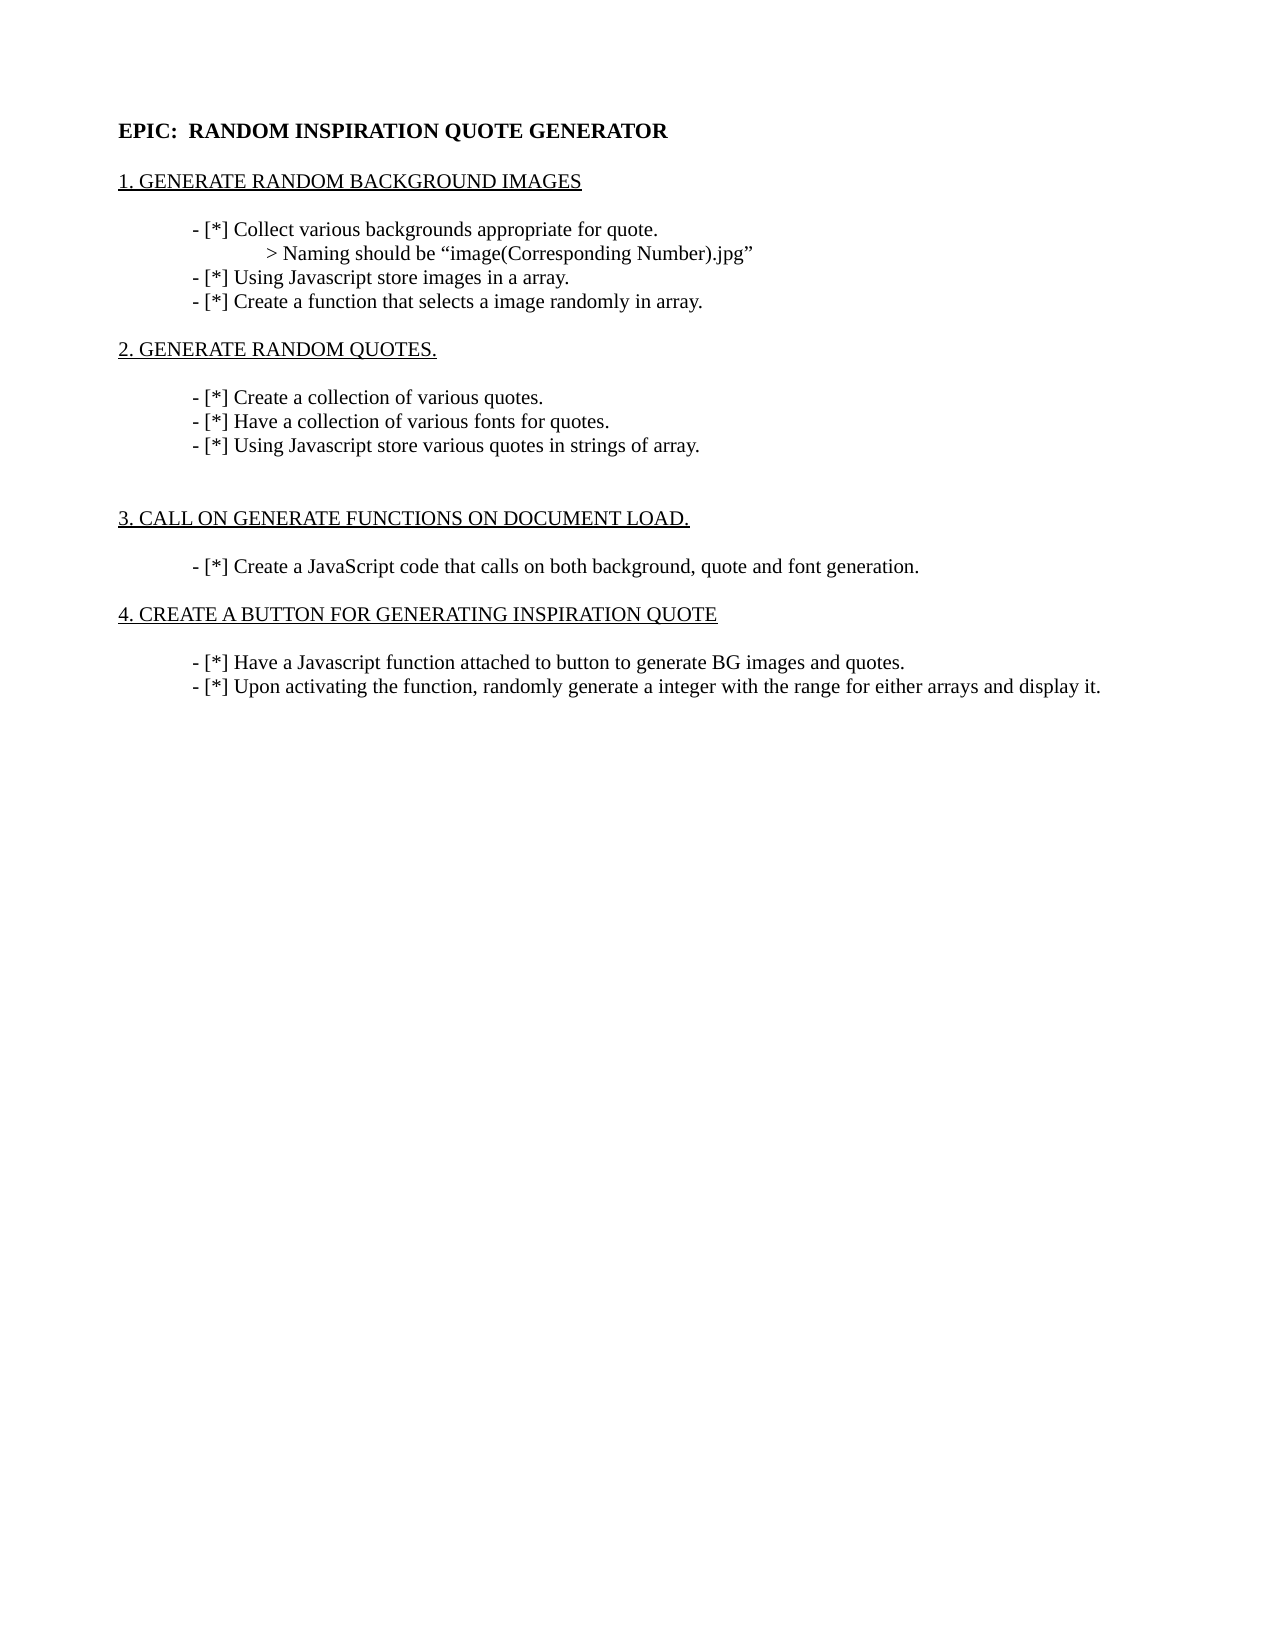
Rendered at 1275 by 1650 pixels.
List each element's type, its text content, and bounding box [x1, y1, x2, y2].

text 2. GENERATE RANDOM QUOTES. [118, 337, 1157, 361]
text - [*] Create a function that selects a image randomly in array. [118, 289, 1157, 313]
text 3. CALL ON GENERATE FUNCTIONS ON DOCUMENT LOAD. [118, 505, 1157, 529]
text 4. CREATE A BUTTON FOR GENERATING INSPIRATION QUOTE [118, 602, 1157, 626]
text - [*] Create a collection of various quotes. [118, 385, 1157, 409]
text > Naming should be “image(Corresponding Number).jpg” [118, 241, 1157, 265]
text - [*] Have a Javascript function attached to button to generate BG images and quotes. [118, 650, 1157, 674]
text - [*] Using Javascript store various quotes in strings of array. [118, 433, 1157, 457]
text - [*] Have a collection of various fonts for quotes. [118, 409, 1157, 433]
text - [*] Using Javascript store images in a array. [118, 265, 1157, 289]
text EPIC: RANDOM INSPIRATION QUOTE GENERATOR [118, 118, 1157, 143]
text - [*] Upon activating the function, randomly generate a integer with the range for either arrays and display it. [118, 674, 1157, 698]
text - [*] Collect various backgrounds appropriate for quote. [118, 217, 1157, 241]
text - [*] Create a JavaScript code that calls on both background, quote and font generation. [118, 553, 1157, 578]
text 1. GENERATE RANDOM BACKGROUND IMAGES [118, 168, 1157, 193]
